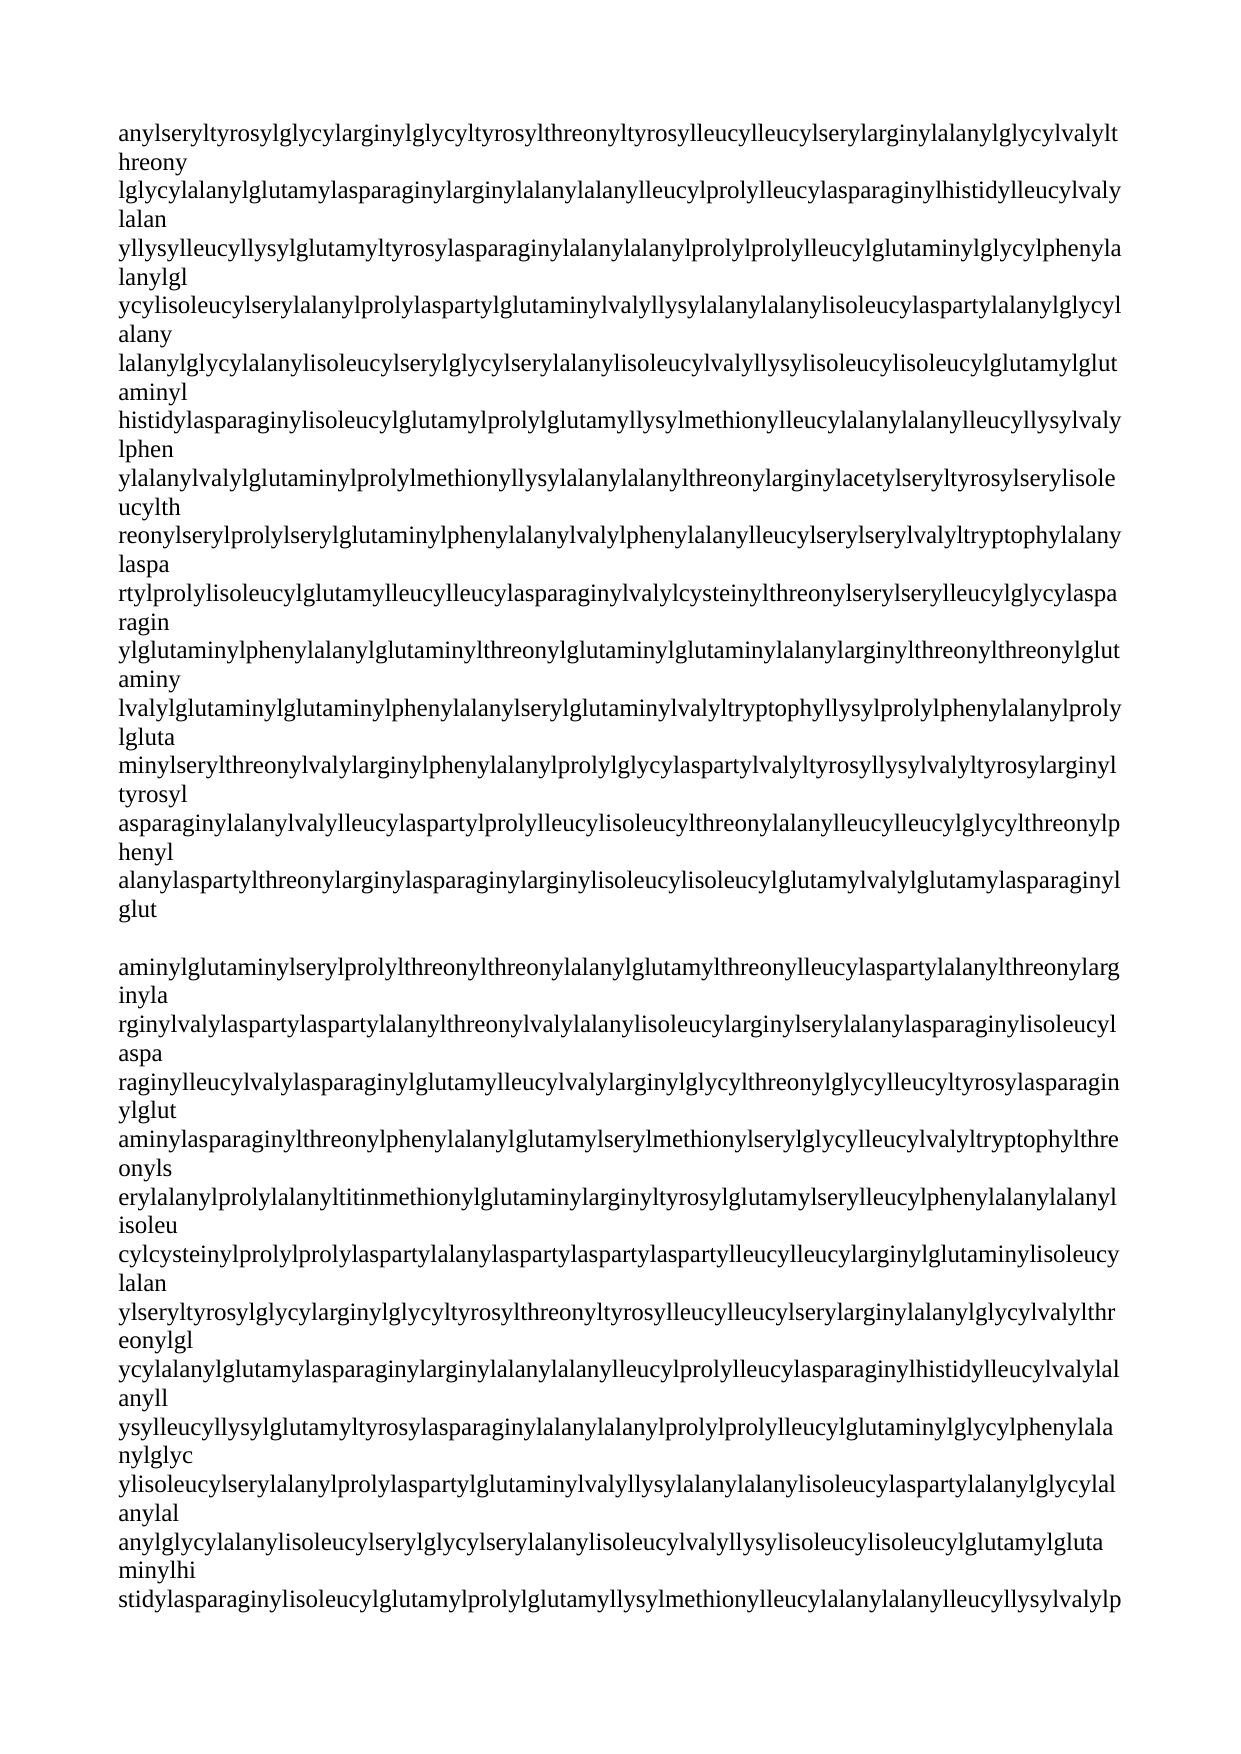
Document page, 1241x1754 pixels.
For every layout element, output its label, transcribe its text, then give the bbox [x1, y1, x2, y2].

text aminylglutaminylserylprolylthreonylthreonylalanylglutamylthreonylleucylaspartylalanylthreonylarginyla rginylvalylaspartylaspartylalanylthreonylvalylalanylisoleucylarginylserylalanylasparaginylisoleucylaspa raginylleucylvalylasparaginylglutamylleucylvalylarginylglycylthreonylglycylleucyltyrosylasparaginylglut aminylasparaginylthreonylphenylalanylglutamylserylmethionylserylglycylleucylvalyltryptophylthreonyls erylalanylprolylalanyltitinmethionylglutaminylarginyltyrosylglutamylserylleucylphenylalanylalanylisoleu cylcysteinylprolylprolylaspartylalanylaspartylaspartylaspartylleucylleucylarginylglutaminylisoleucylalan ylseryltyrosylglycylarginylglycyltyrosylthreonyltyrosylleucylleucylserylarginylalanylglycylvalylthreonylgl ycylalanylglutamylasparaginylarginylalanylalanylleucylprolylleucylasparaginylhistidylleucylvalylalanyll ysylleucyllysylglutamyltyrosylasparaginylalanylalanylprolylprolylleucylglutaminylglycylphenylalanylglyc ylisoleucylserylalanylprolylaspartylglutaminylvalyllysylalanylalanylisoleucylaspartylalanylglycylalanylal anylglycylalanylisoleucylserylglycylserylalanylisoleucylvalyllysylisoleucylisoleucylglutamylglutaminylhi stidylasparaginylisoleucylglutamylprolylglutamyllysylmethionylleucylalanylalanylleucyllysylvalylp [118, 923, 1122, 1613]
text anylseryltyrosylglycylarginylglycyltyrosylthreonyltyrosylleucylleucylserylarginylalanylglycylvalylthreony lglycylalanylglutamylasparaginylarginylalanylalanylleucylprolylleucylasparaginylhistidylleucylvalylalan yllysylleucyllysylglutamyltyrosylasparaginylalanylalanylprolylprolylleucylglutaminylglycylphenylalanylgl ycylisoleucylserylalanylprolylaspartylglutaminylvalyllysylalanylalanylisoleucylaspartylalanylglycylalany lalanylglycylalanylisoleucylserylglycylserylalanylisoleucylvalyllysylisoleucylisoleucylglutamylglutaminyl histidylasparaginylisoleucylglutamylprolylglutamyllysylmethionylleucylalanylalanylleucyllysylvalylphen ylalanylvalylglutaminylprolylmethionyllysylalanylalanylthreonylarginylacetylseryltyrosylserylisoleucylth reonylserylprolylserylglutaminylphenylalanylvalylphenylalanylleucylserylserylvalyltryptophylalanylaspa rtylprolylisoleucylglutamylleucylleucylasparaginylvalylcysteinylthreonylserylserylleucylglycylasparagin ylglutaminylphenylalanylglutaminylthreonylglutaminylglutaminylalanylarginylthreonylthreonylglutaminy lvalylglutaminylglutaminylphenylalanylserylglutaminylvalyltryptophyllysylprolylphenylalanylprolylgluta minylserylthreonylvalylarginylphenylalanylprolylglycylaspartylvalyltyrosyllysylvalyltyrosylarginyltyrosyl asparaginylalanylvalylleucylaspartylprolylleucylisoleucylthreonylalanylleucylleucylglycylthreonylphenyl alanylaspartylthreonylarginylasparaginylarginylisoleucylisoleucylglutamylvalylglutamylasparaginylglut [118, 118, 1122, 923]
